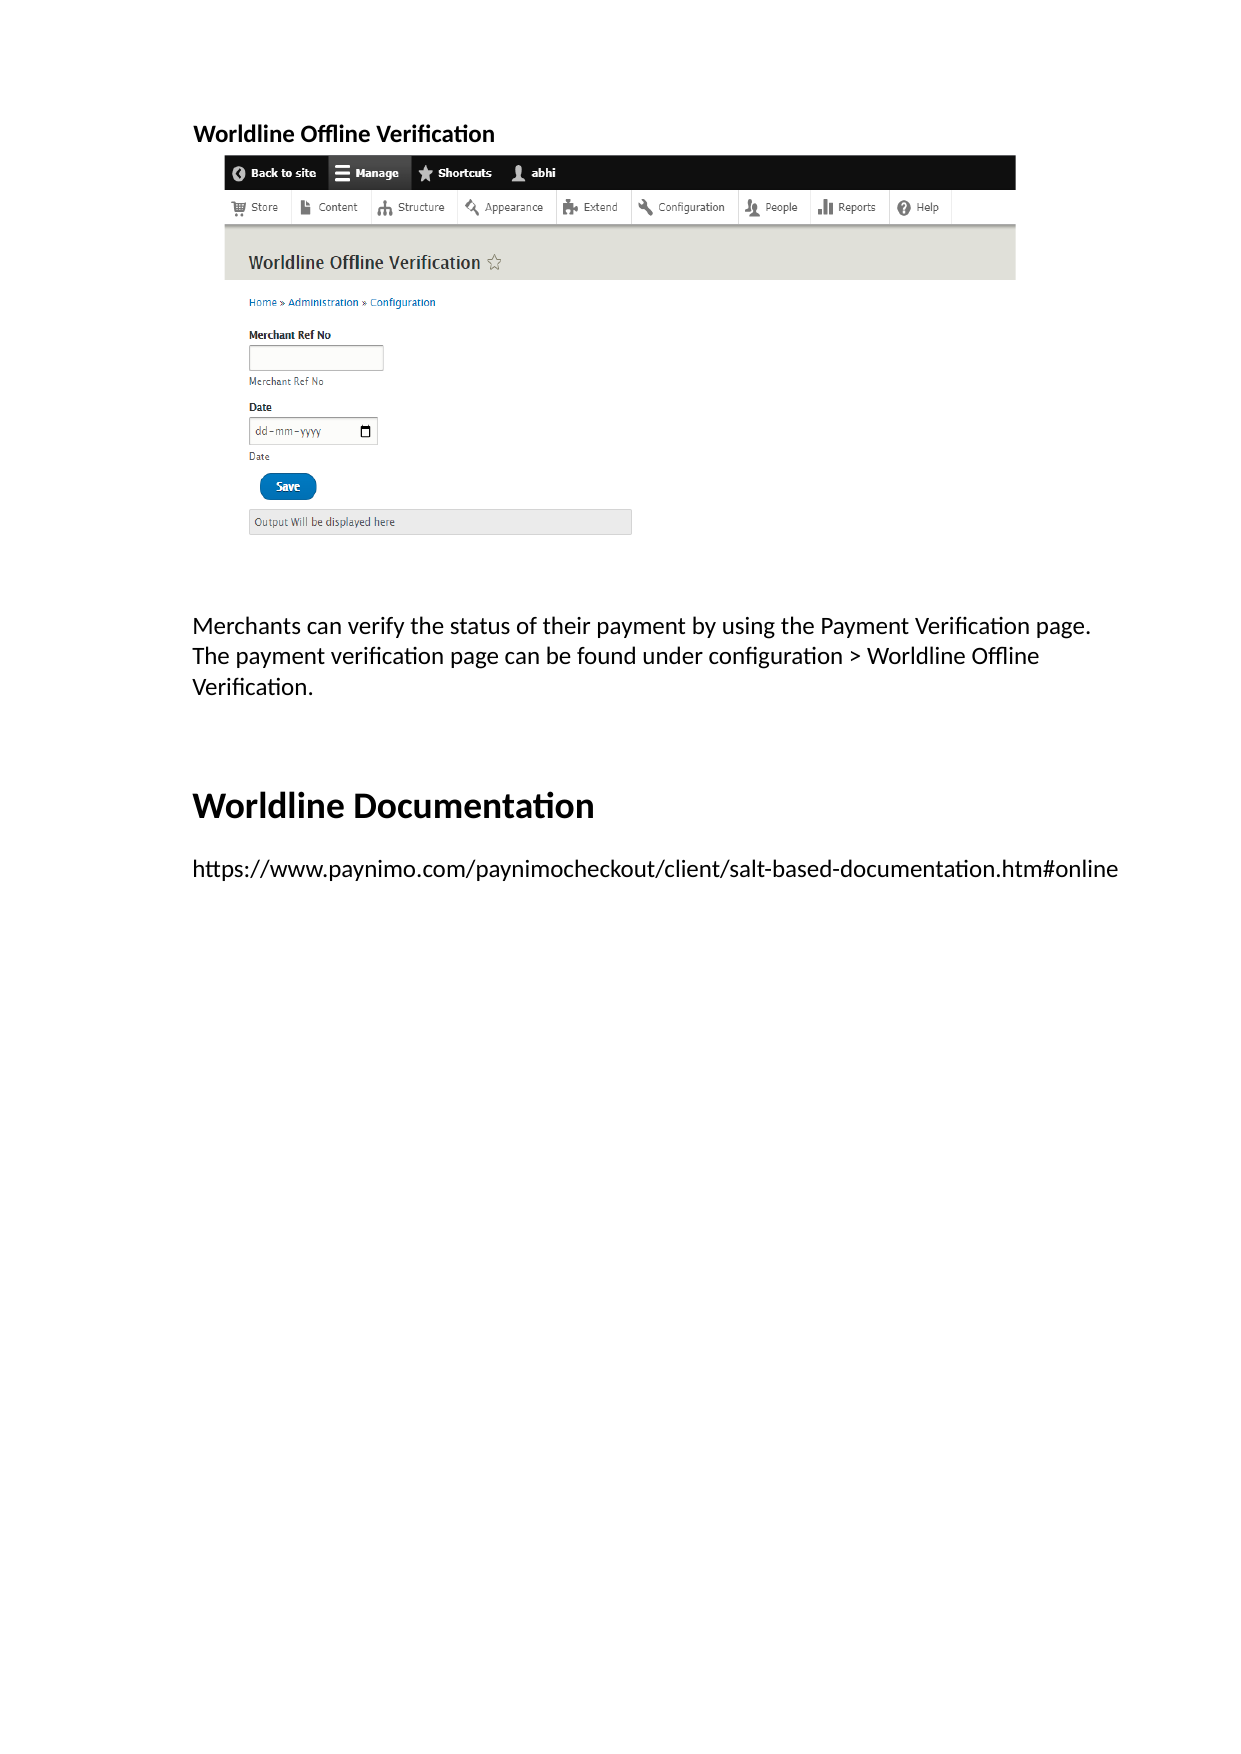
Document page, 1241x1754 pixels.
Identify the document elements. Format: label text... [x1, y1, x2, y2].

text Worldline Documentation [118, 782, 1122, 828]
text Merchants can verify the status of their payment by using the Payment Verification page. The payment verification page can be found under configuration > Worldline Offline Verification. [118, 155, 1122, 702]
text https://www.paynimo.com/paynimocheckout/client/salt-based-documentation.htm#online [118, 853, 1122, 883]
subtitle Worldline Offline Verification [193, 118, 1122, 149]
picture [224, 155, 1016, 610]
